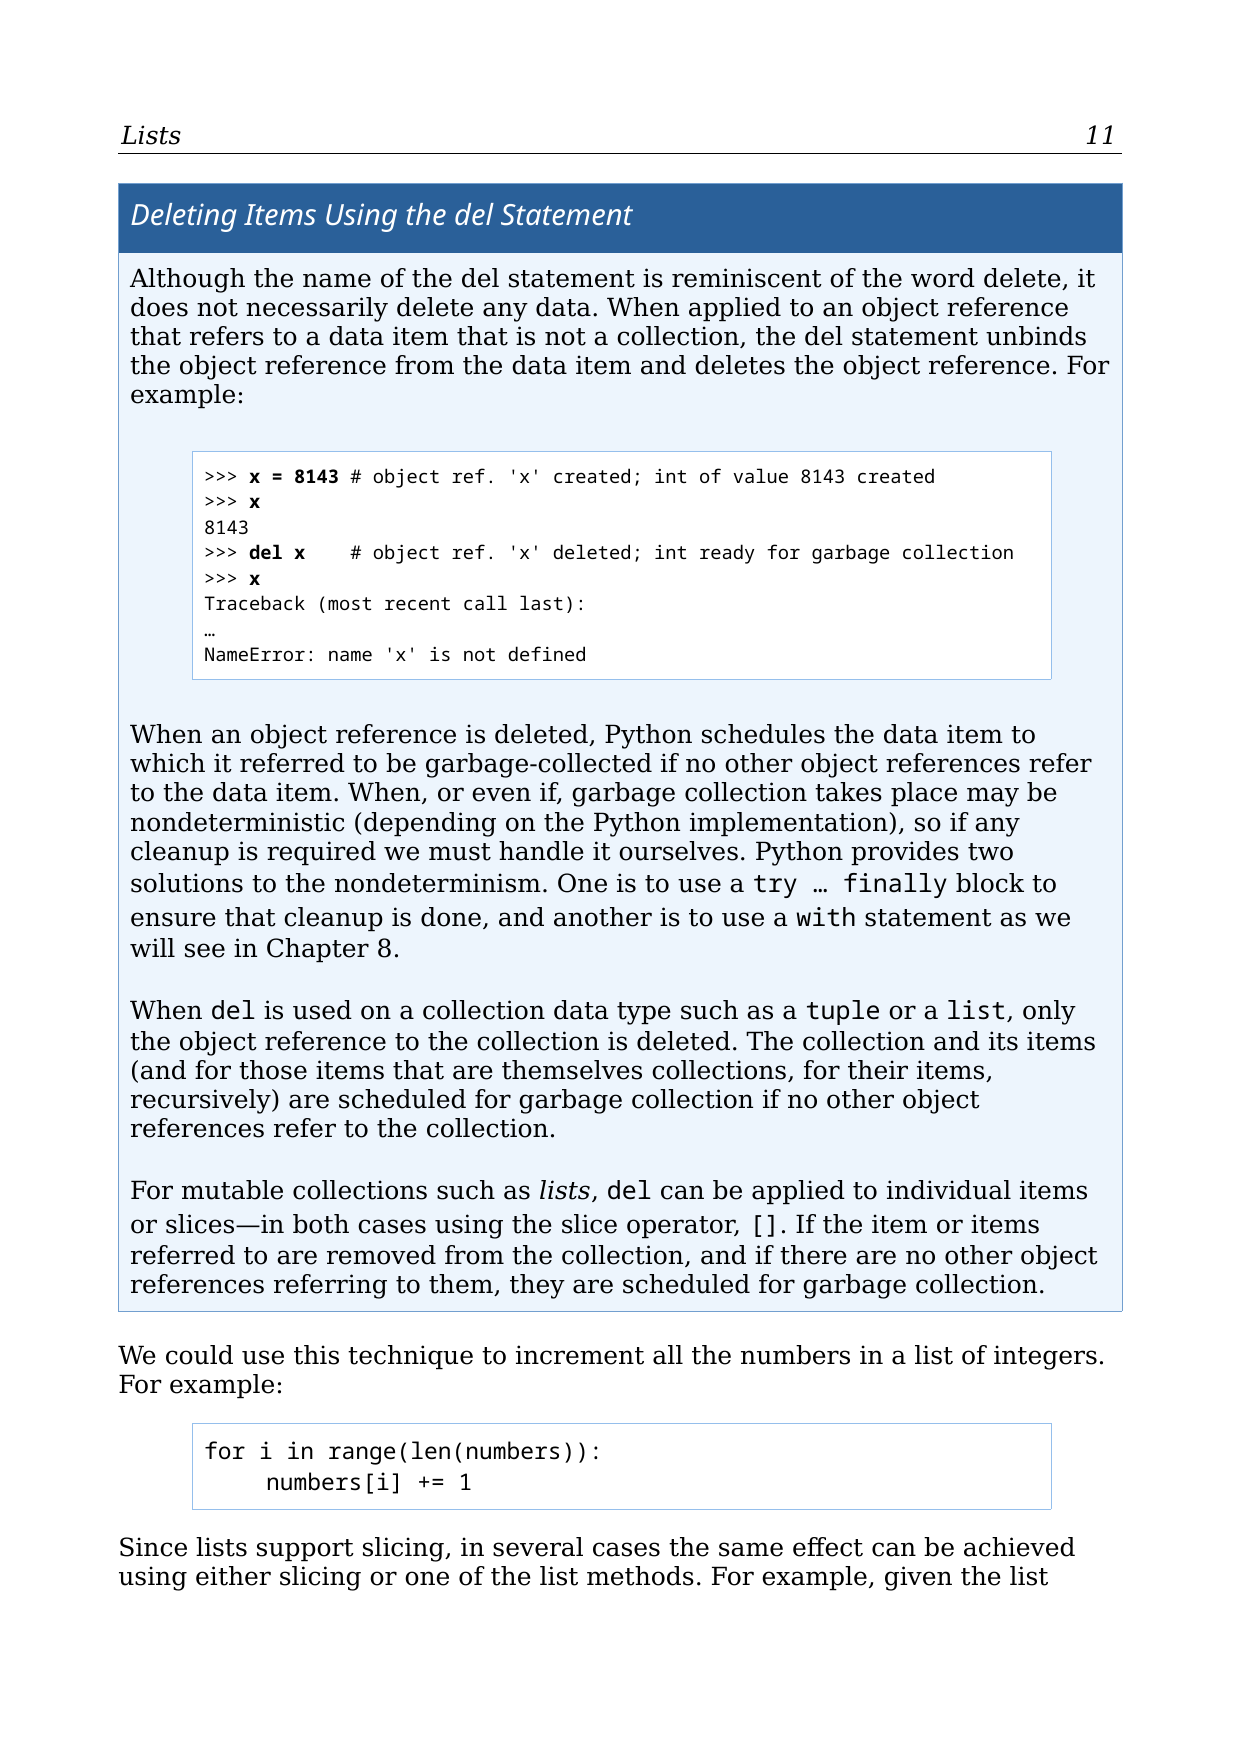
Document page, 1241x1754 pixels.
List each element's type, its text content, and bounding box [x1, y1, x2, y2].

text When del is used on a collection data type such as a tuple or a list, only the object reference to the collection is deleted. The collection and its items (and for those items that are themselves collections, for their items, recursively) are scheduled for garbage collection if no other object references refer to the collection. [119, 981, 1122, 1143]
text Deleting Items Using the del Statement [119, 184, 1122, 252]
text Traceback (most recent call last): [193, 579, 1051, 604]
text >>> x [193, 553, 1051, 579]
text NameError: name 'x' is not defined [193, 630, 1051, 679]
text >>> x [193, 477, 1051, 502]
text >>> x = 8143 # object ref. 'x' created; int of value 8143 created [193, 452, 1051, 477]
text We could use this technique to increment all the numbers in a list of integers. For example: [118, 1312, 1122, 1399]
text >>> del x # object ref. 'x' deleted; int ready for garbage collection [193, 528, 1051, 553]
text 8143 [193, 502, 1051, 528]
text numbers[i] += 1 [193, 1454, 1051, 1509]
text … [193, 604, 1051, 630]
text For mutable collections such as lists, del can be applied to individual items or slices—in both cases using the slice operator, []. If the item or items referred to are removed from the collection, and if there are no other object references referring to them, they are scheduled for garbage collection. [119, 1161, 1122, 1311]
text Although the name of the del statement is reminiscent of the word delete, it does not necessarily delete any data. When applied to an object reference that refers to a data item that is not a collection, the del statement unbinds the object reference from the data item and deletes the object reference. For example: [119, 253, 1122, 422]
text for i in range(len(numbers)): [193, 1424, 1051, 1454]
text When an object reference is deleted, Python schedules the data item to which it referred to be garbage-collected if no other object references refer to the data item. When, or even if, garbage collection takes place may be nondeterministic (depending on the Python implementation), so if any cleanup is required we must handle it ourselves. Python provides two solutions to the nondeterminism. One is to use a try … finally block to ensure that cleanup is done, and another is to use a with statement as we will see in Chapter 8. [119, 708, 1122, 963]
text Since lists support slicing, in several cases the same effect can be achieved using either slicing or one of the list methods. For example, given the list [118, 1533, 1122, 1591]
